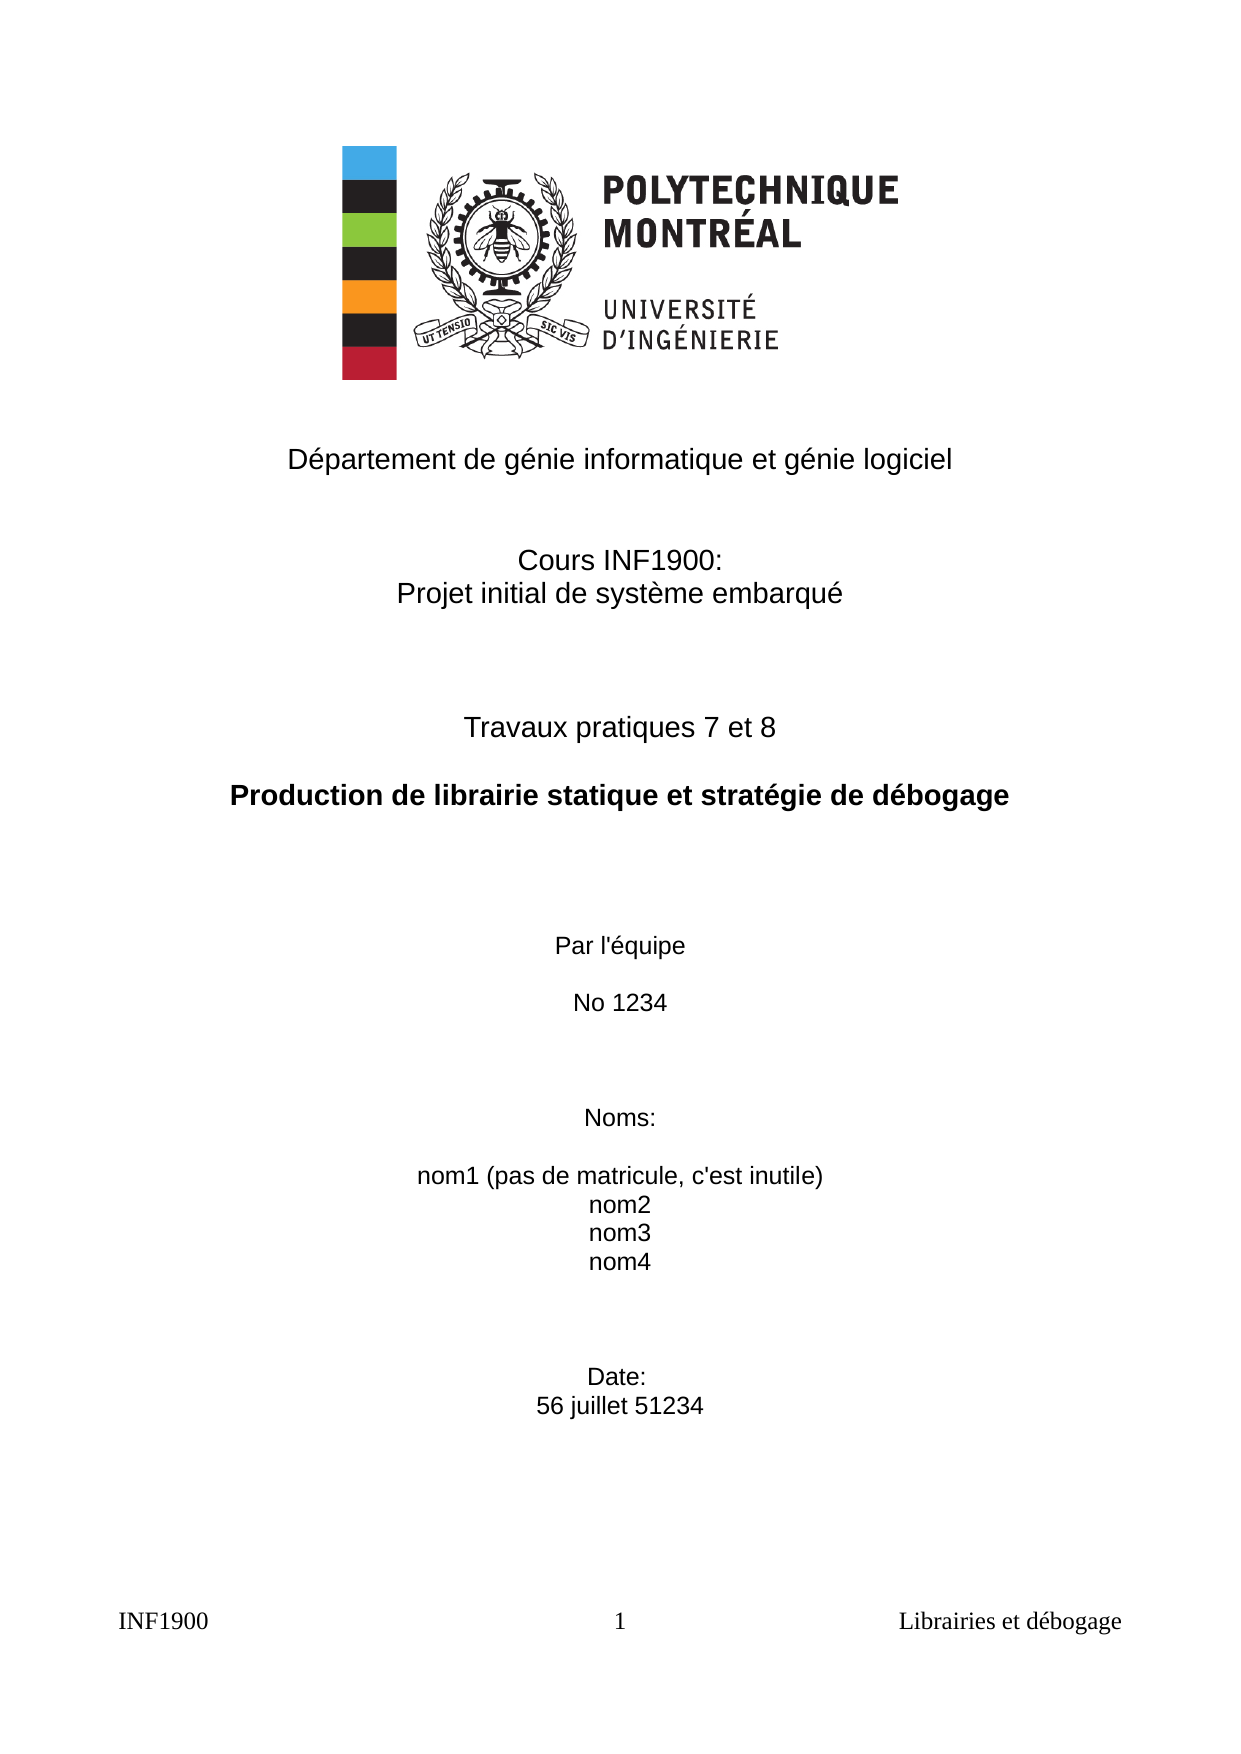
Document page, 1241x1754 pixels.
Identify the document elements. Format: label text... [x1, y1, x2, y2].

text nom2 [118, 1190, 1122, 1218]
text Par l'équipe [118, 931, 1122, 960]
text Département de génie informatique et génie logiciel [118, 442, 1122, 476]
picture [342, 146, 898, 380]
text nom1 (pas de matricule, c'est inutile) [118, 1161, 1122, 1190]
text Production de librairie statique et stratégie de débogage [118, 778, 1122, 811]
text Noms: [118, 1103, 1122, 1132]
text No 1234 [118, 988, 1122, 1017]
text 56 juillet 51234 [118, 1391, 1122, 1420]
text Cours INF1900: [118, 543, 1122, 576]
text Projet initial de système embarqué [118, 576, 1122, 610]
text nom4 [118, 1247, 1122, 1276]
text Travaux pratiques 7 et 8 [118, 711, 1122, 744]
text nom3 [118, 1218, 1122, 1247]
text Date: [118, 1362, 1122, 1391]
